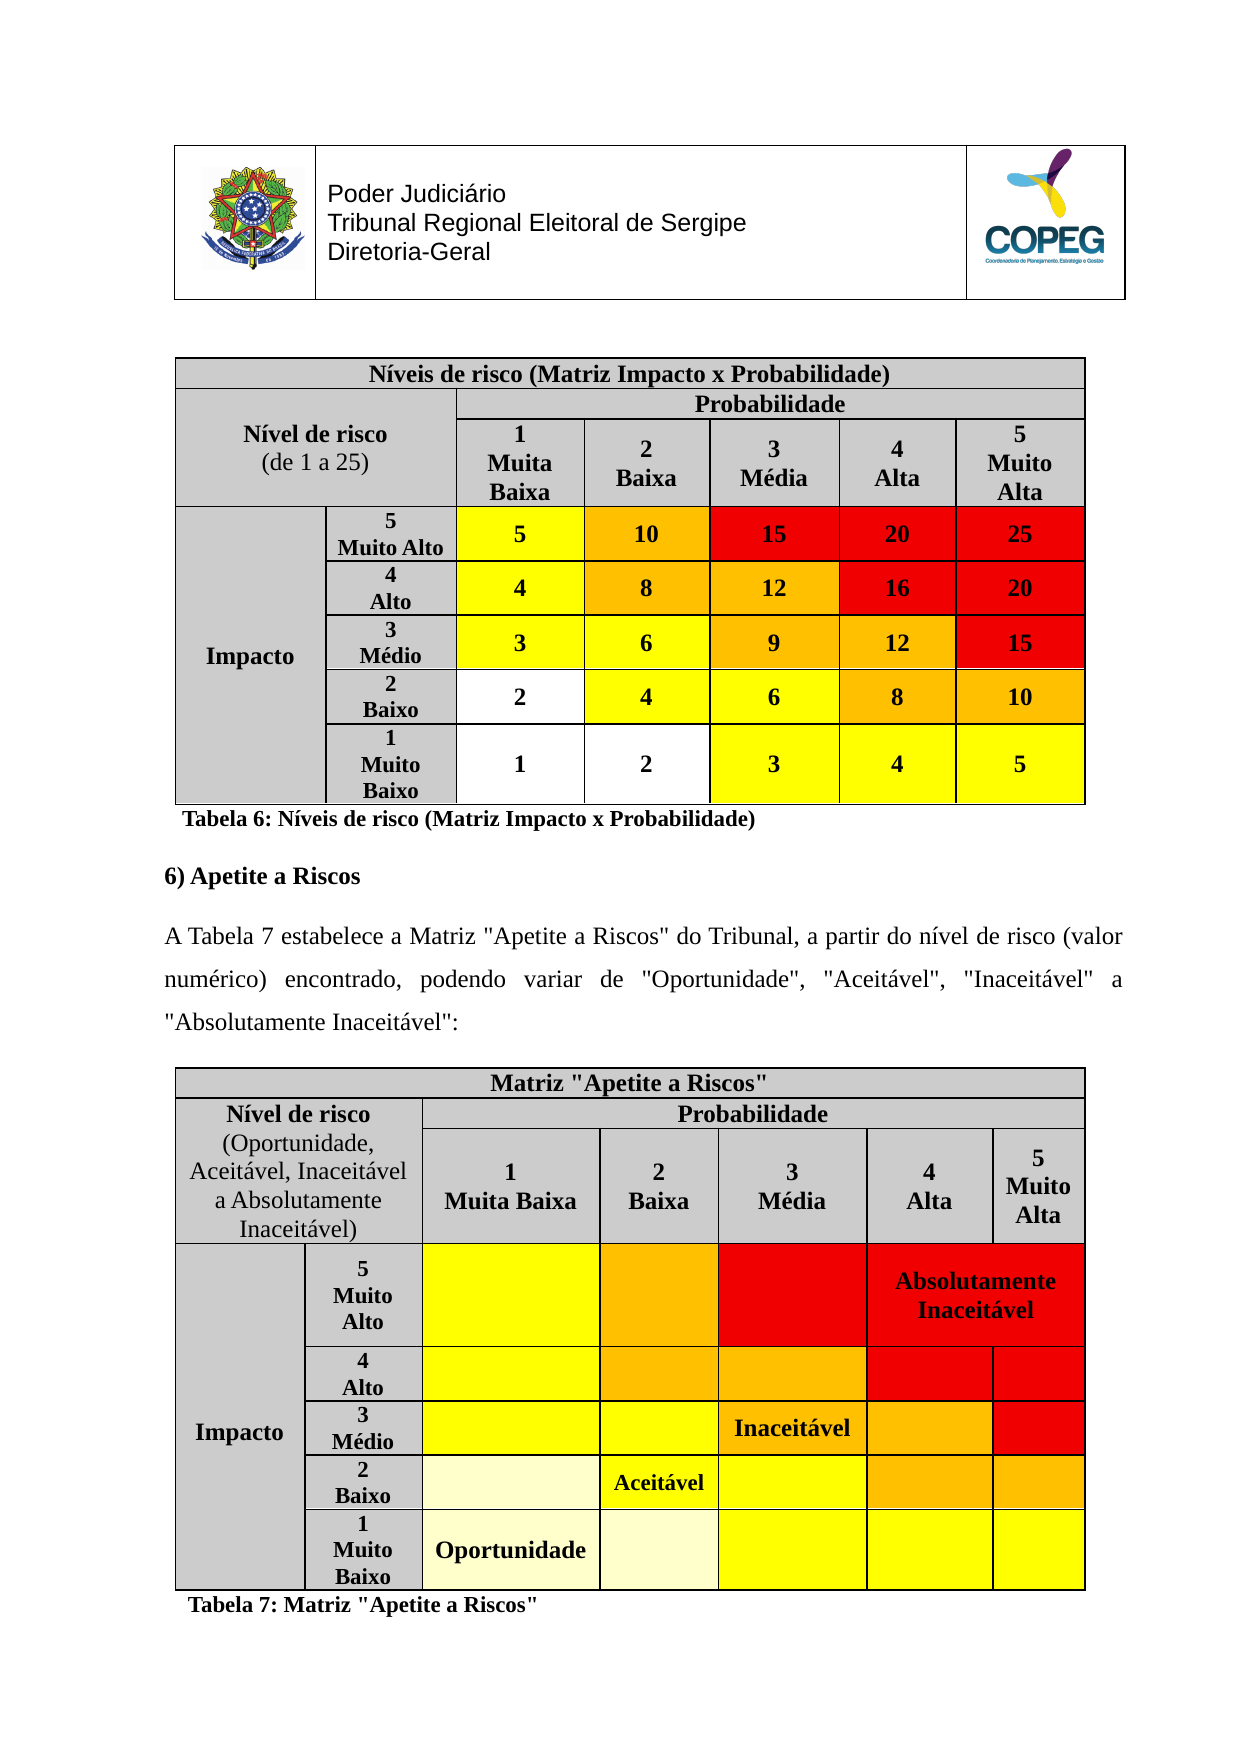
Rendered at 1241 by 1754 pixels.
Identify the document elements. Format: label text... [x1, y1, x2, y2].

table_cell 1 [457, 725, 584, 803]
table_cell [994, 1456, 1084, 1508]
table_cell 1 Muito Baixo [327, 725, 456, 803]
text A Tabela 7 estabelece a Matriz "Apetite a Riscos" do Tribunal, a partir do nível de risco (valor numérico) encontrado, podendo variar de "Oportunidade", "Aceitável", "Inaceitável" a "Absolutamente Inaceitável": [164, 921, 1123, 1036]
table_cell [601, 1402, 718, 1454]
table_cell 3 [457, 616, 584, 668]
table_cell 25 [957, 507, 1084, 560]
table_cell [994, 1510, 1084, 1589]
table_cell 2 Baixo [306, 1456, 422, 1508]
table_cell 4 [457, 562, 584, 614]
table_cell 6 [585, 616, 709, 668]
table_cell 3 Média [711, 420, 839, 506]
table_cell [719, 1347, 866, 1400]
table_cell Probabilidade [423, 1099, 1084, 1128]
table_cell 1 Muita Baixa [457, 420, 584, 506]
table_header Níveis de risco (Matriz Impacto x Probabilidade) [176, 359, 1084, 388]
table_cell 4 [585, 670, 709, 723]
picture [982, 145, 1109, 269]
table_cell 10 [585, 507, 709, 560]
table_cell 2 [457, 670, 584, 723]
table_cell 8 [585, 562, 709, 614]
table_cell 2 Baixa [585, 420, 709, 506]
table_cell 4 Alta [868, 1129, 992, 1243]
table_cell 10 [957, 670, 1084, 723]
table_cell 4 Alto [327, 562, 456, 614]
picture [201, 167, 305, 270]
table_cell Absolutamente Inaceitável [868, 1244, 1084, 1346]
table_cell [719, 1456, 866, 1508]
table_cell 15 [711, 507, 839, 560]
table_cell 5 Muito Alta [994, 1129, 1084, 1243]
table_cell Nível de risco (de 1 a 25) [176, 389, 456, 506]
table_cell [868, 1456, 992, 1508]
table_cell 5 Muito Alto [306, 1244, 422, 1346]
text Tabela 7: Matriz "Apetite a Riscos" [188, 1591, 1123, 1617]
table_cell Inaceitável [719, 1402, 866, 1454]
table_cell 12 [840, 616, 955, 668]
table_cell Aceitável [601, 1456, 718, 1508]
table_cell 6 [711, 670, 839, 723]
table_cell 1 Muita Baixa [423, 1129, 599, 1243]
table_cell [423, 1456, 599, 1508]
table_cell 4 Alta [840, 420, 955, 506]
table_cell 2 Baixa [601, 1129, 718, 1243]
table_cell 3 Médio [306, 1402, 422, 1454]
table_cell [601, 1244, 718, 1346]
table_cell Impacto [176, 1244, 304, 1589]
table_cell 5 [957, 725, 1084, 803]
table_cell 20 [957, 562, 1084, 614]
table_cell 2 [585, 725, 709, 803]
table_cell Probabilidade [457, 389, 1084, 418]
table_cell 5 Muito Alta [957, 420, 1084, 506]
table_cell Nível de risco (Oportunidade, Aceitável, Inaceitável a Absolutamente Inaceitável) [176, 1099, 422, 1243]
table_cell [423, 1402, 599, 1454]
table_cell [994, 1347, 1084, 1400]
table_cell 16 [840, 562, 955, 614]
table_header Matriz "Apetite a Riscos" [176, 1069, 1084, 1097]
table_cell [719, 1510, 866, 1589]
table_cell [868, 1510, 992, 1589]
table_cell Oportunidade [423, 1510, 599, 1589]
table_cell 9 [711, 616, 839, 668]
table_cell [601, 1510, 718, 1589]
table_cell 15 [957, 616, 1084, 668]
table_cell 3 [711, 725, 839, 803]
table_cell 4 [840, 725, 955, 803]
table_cell 20 [840, 507, 955, 560]
table_cell 5 Muito Alto [327, 507, 456, 560]
table_cell [868, 1347, 992, 1400]
table_cell 1 Muito Baixo [306, 1510, 422, 1589]
table_cell Impacto [176, 507, 325, 803]
table_cell 3 Média [719, 1129, 866, 1243]
table_cell [719, 1244, 866, 1346]
table_cell 12 [711, 562, 839, 614]
table_cell [423, 1244, 599, 1346]
table_cell 4 Alto [306, 1347, 422, 1400]
table_cell 8 [840, 670, 955, 723]
table_cell 5 [457, 507, 584, 560]
table_cell 2 Baixo [327, 670, 456, 723]
table_cell [423, 1347, 599, 1400]
table_cell [994, 1402, 1084, 1454]
text 6) Apetite a Riscos [164, 861, 1123, 890]
table_cell [868, 1402, 992, 1454]
table_cell 3 Médio [327, 616, 456, 668]
text Tabela 6: Níveis de risco (Matriz Impacto x Probabilidade) [182, 805, 1123, 831]
table_cell [601, 1347, 718, 1400]
